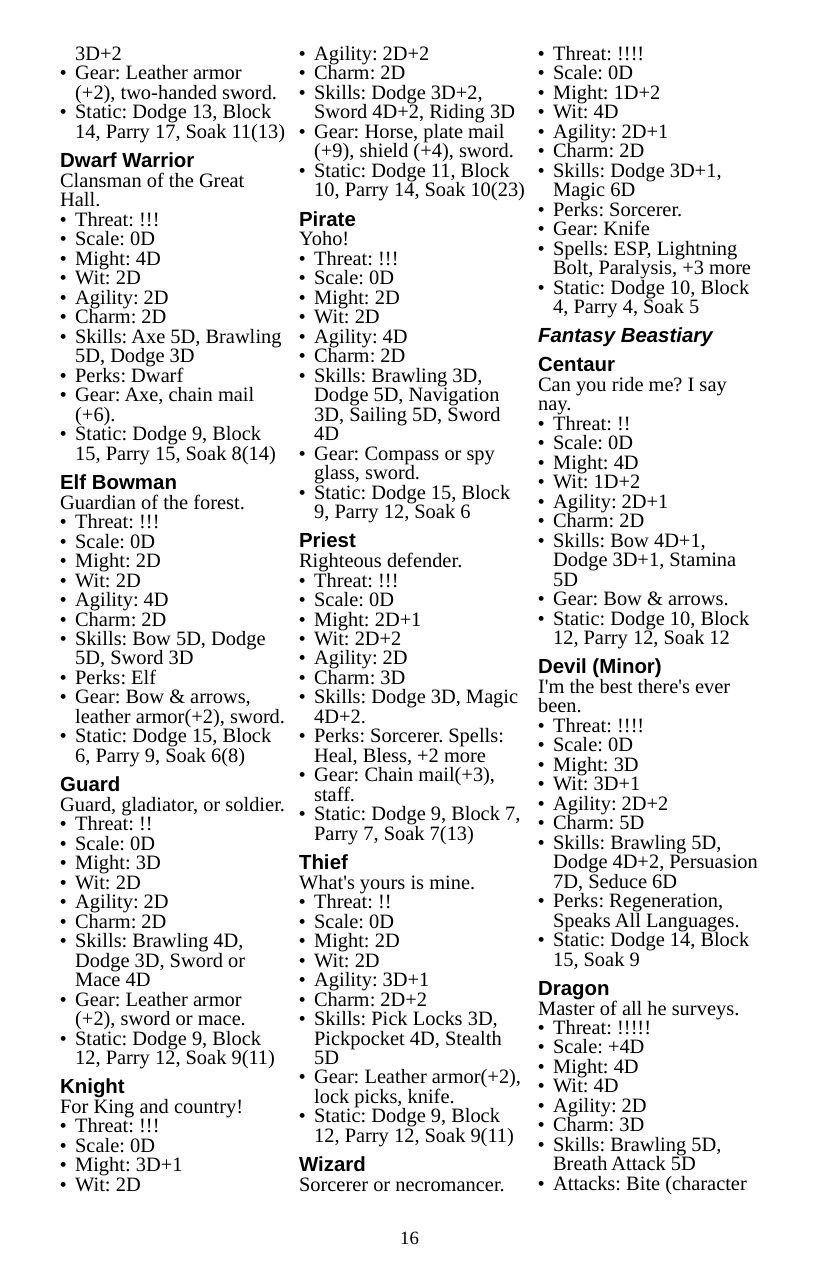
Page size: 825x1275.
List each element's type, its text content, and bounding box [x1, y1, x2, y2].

list Might: 3D+1 [60, 1156, 287, 1176]
list Might: 4D [538, 453, 765, 473]
list Perks: Regeneration, Speaks All Languages. [538, 892, 765, 931]
list Might: 4D [60, 250, 287, 269]
list Threat: !!!!! [538, 1019, 765, 1038]
list Scale: 0D [299, 269, 526, 289]
list Wit: 4D [538, 103, 765, 123]
text Master of all he surveys. [538, 999, 765, 1019]
text Clansman of the Great Hall. [60, 172, 287, 211]
list Scale: 0D [538, 736, 765, 756]
list Charm: 3D [299, 669, 526, 688]
list Wit: 1D+2 [538, 473, 765, 492]
list Threat: !!! [299, 571, 526, 591]
list Charm: 3D [538, 1116, 765, 1136]
list Agility: 3D+1 [299, 971, 526, 991]
list Scale: 0D [299, 913, 526, 932]
list Charm: 2D+2 [299, 991, 526, 1010]
subtitle Knight [60, 1074, 287, 1098]
list Agility: 2D [538, 1097, 765, 1116]
list Agility: 2D [60, 893, 287, 913]
subtitle Centaur [538, 352, 765, 376]
list Skills: Axe 5D, Brawling 5D, Dodge 3D [60, 328, 287, 367]
list Skills: Brawling 5D, Breath Attack 5D [538, 1136, 765, 1175]
list Skills: Brawling 4D, Dodge 3D, Sword or Mace 4D [60, 932, 287, 991]
list Skills: Dodge 3D, Magic 4D+2. [299, 688, 526, 727]
list Skills: Brawling 5D, Dodge 4D+2, Persuasion 7D, Seduce 6D [538, 834, 765, 892]
subtitle Wizard [299, 1152, 526, 1176]
list Skills: Brawling 3D, Dodge 5D, Navigation 3D, Sailing 5D, Sword 4D [299, 367, 526, 444]
list Scale: 0D [60, 835, 287, 854]
list Gear: Axe, chain mail (+6). [60, 386, 287, 425]
text Can you ride me? I say nay. [538, 376, 765, 414]
subtitle Dwarf Warrior [60, 148, 287, 172]
subtitle Elf Bowman [60, 470, 287, 493]
list Wit: 2D [299, 952, 526, 971]
list Threat: !!! [60, 1117, 287, 1137]
list Perks: Dwarf [60, 367, 287, 386]
list Skills: Bow 4D+1, Dodge 3D+1, Stamina 5D [538, 531, 765, 590]
list Threat: !!! [60, 211, 287, 230]
list Wit: 2D [60, 571, 287, 591]
list Scale: 0D [538, 434, 765, 453]
list Charm: 2D [299, 64, 526, 84]
list Wit: 3D+1 [538, 775, 765, 795]
subtitle Devil (Minor) [538, 654, 765, 678]
list Threat: !!!! [538, 45, 765, 64]
list Might: 1D+2 [538, 84, 765, 103]
text Guard, gladiator, or soldier. [60, 796, 287, 815]
list Agility: 2D+2 [299, 45, 526, 64]
text I'm the best there's ever been. [538, 678, 765, 717]
list Static: Dodge 9, Block 15, Parry 15, Soak 8(14) [60, 425, 287, 464]
list Static: Dodge 9, Block 12, Parry 12, Soak 9(11) [299, 1107, 526, 1146]
subtitle Guard [60, 772, 287, 796]
list Charm: 5D [538, 814, 765, 834]
subtitle Pirate [299, 207, 526, 230]
list Gear: Bow & arrows, leather armor(+2), sword. [60, 688, 287, 727]
list Agility: 2D+1 [538, 492, 765, 512]
list Wit: 2D [60, 874, 287, 893]
list Static: Dodge 10, Block 4, Parry 4, Soak 5 [538, 279, 765, 318]
list Gear: Leather armor (+2), two-handed sword. [60, 64, 287, 103]
list Charm: 2D [60, 913, 287, 932]
list Might: 2D [299, 932, 526, 952]
list Attacks: Bite (character [538, 1175, 765, 1194]
subtitle Fantasy Beastiary [538, 327, 765, 346]
list Threat: !! [60, 815, 287, 835]
list Scale: 0D [60, 230, 287, 250]
list Skills: Dodge 3D+1, Magic 6D [538, 162, 765, 201]
list Charm: 2D [538, 512, 765, 531]
list Gear: Compass or spy glass, sword. [299, 444, 526, 483]
list Gear: Bow & arrows. [538, 590, 765, 609]
list Agility: 4D [60, 591, 287, 610]
list Gear: Leather armor(+2), lock picks, knife. [299, 1068, 526, 1107]
text Yoho! [299, 230, 526, 250]
list Skills: Pick Locks 3D, Pickpocket 4D, Stealth 5D [299, 1010, 526, 1068]
list 3D+2 [60, 45, 287, 64]
list Agility: 4D [299, 328, 526, 347]
list Might: 3D [60, 854, 287, 874]
list Static: Dodge 15, Block 6, Parry 9, Soak 6(8) [60, 727, 287, 766]
list Gear: Horse, plate mail (+9), shield (+4), sword. [299, 123, 526, 162]
list Agility: 2D+2 [538, 795, 765, 814]
list Wit: 2D [299, 308, 526, 328]
list Wit: 2D+2 [299, 630, 526, 649]
subtitle Priest [299, 528, 526, 552]
list Static: Dodge 9, Block 12, Parry 12, Soak 9(11) [60, 1029, 287, 1068]
list Threat: !!!! [538, 717, 765, 736]
text Sorcerer or necromancer. [299, 1176, 526, 1195]
text For King and country! [60, 1098, 287, 1117]
list Wit: 4D [538, 1077, 765, 1097]
list Agility: 2D+1 [538, 123, 765, 142]
list Scale: +4D [538, 1038, 765, 1058]
list Threat: !! [299, 893, 526, 913]
list Threat: !!! [299, 250, 526, 269]
list Charm: 2D [60, 610, 287, 630]
list Scale: 0D [538, 64, 765, 84]
list Scale: 0D [299, 591, 526, 610]
list Gear: Leather armor (+2), sword or mace. [60, 991, 287, 1029]
list Wit: 2D [60, 1176, 287, 1195]
list Wit: 2D [60, 269, 287, 289]
list Might: 2D+1 [299, 610, 526, 630]
list Static: Dodge 9, Block 7, Parry 7, Soak 7(13) [299, 805, 526, 844]
list Agility: 2D [60, 289, 287, 308]
list Skills: Dodge 3D+2, Sword 4D+2, Riding 3D [299, 84, 526, 123]
list Static: Dodge 15, Block 9, Parry 12, Soak 6 [299, 483, 526, 522]
subtitle Dragon [538, 976, 765, 999]
list Perks: Sorcerer. Spells: Heal, Bless, +2 more [299, 727, 526, 766]
text Guardian of the forest. [60, 493, 287, 513]
list Static: Dodge 14, Block 15, Soak 9 [538, 931, 765, 970]
list Scale: 0D [60, 532, 287, 552]
list Static: Dodge 10, Block 12, Parry 12, Soak 12 [538, 609, 765, 648]
list Gear: Knife [538, 220, 765, 240]
text Righteous defender. [299, 552, 526, 571]
list Skills: Bow 5D, Dodge 5D, Sword 3D [60, 630, 287, 669]
list Might: 3D [538, 756, 765, 775]
list Spells: ESP, Lightning Bolt, Paralysis, +3 more [538, 240, 765, 279]
list Static: Dodge 11, Block 10, Parry 14, Soak 10(23) [299, 162, 526, 201]
text What's yours is mine. [299, 874, 526, 893]
list Perks: Elf [60, 669, 287, 688]
list Scale: 0D [60, 1137, 287, 1156]
list Perks: Sorcerer. [538, 201, 765, 220]
list Threat: !! [538, 414, 765, 434]
list Charm: 2D [60, 308, 287, 328]
list Agility: 2D [299, 649, 526, 669]
list Threat: !!! [60, 513, 287, 532]
subtitle Thief [299, 850, 526, 874]
list Charm: 2D [538, 142, 765, 162]
list Might: 4D [538, 1058, 765, 1077]
list Charm: 2D [299, 347, 526, 367]
list Gear: Chain mail(+3), staff. [299, 766, 526, 805]
list Static: Dodge 13, Block 14, Parry 17, Soak 11(13) [60, 103, 287, 142]
list Might: 2D [60, 552, 287, 571]
list Might: 2D [299, 289, 526, 308]
